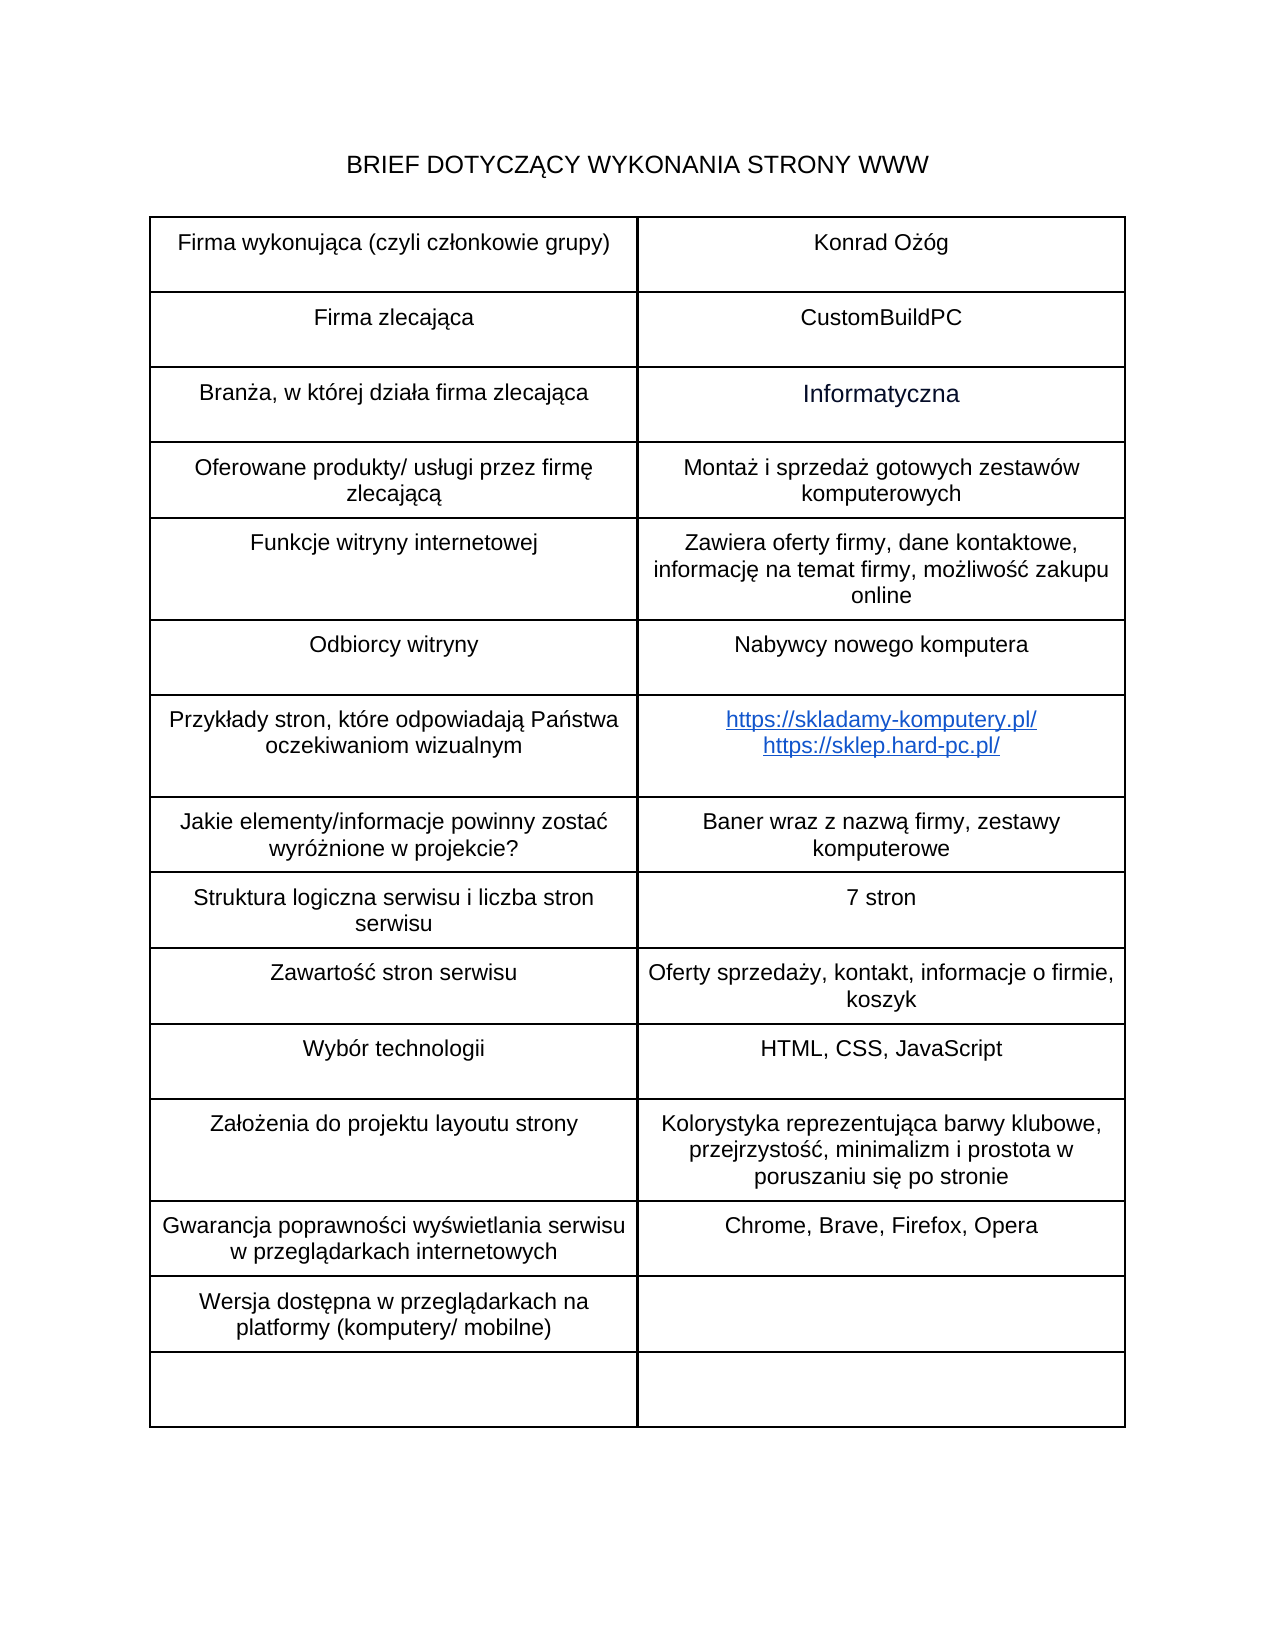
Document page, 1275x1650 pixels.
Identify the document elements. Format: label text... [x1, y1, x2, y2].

table_cell CustomBuildPC [639, 293, 1124, 366]
table_cell Zawartość stron serwisu [151, 949, 636, 1022]
table_cell Baner wraz z nazwą firmy, zestawy komputerowe [639, 798, 1124, 871]
text BRIEF DOTYCZĄCY WYKONANIA STRONY WWW [150, 150, 1125, 179]
table_cell Informatyczna [639, 368, 1124, 441]
table_cell Firma zlecająca [151, 293, 636, 366]
table_cell https://skladamy-komputery.pl/ https://sklep.hard-pc.pl/ [639, 696, 1124, 796]
table_cell Funkcje witryny internetowej [151, 519, 636, 619]
table_cell Montaż i sprzedaż gotowych zestawów komputerowych [639, 443, 1124, 517]
table_cell Oferowane produkty/ usługi przez firmę zlecającą [151, 443, 636, 517]
table_cell Wersja dostępna w przeglądarkach na platformy (komputery/ mobilne) [151, 1277, 636, 1351]
table_cell Kolorystyka reprezentująca barwy klubowe, przejrzystość, minimalizm i prostota w poruszaniu się po stronie [639, 1100, 1124, 1199]
table_cell Branża, w której działa firma zlecająca [151, 368, 636, 441]
table_cell Odbiorcy witryny [151, 621, 636, 694]
table_cell Założenia do projektu layoutu strony [151, 1100, 636, 1199]
table_cell Oferty sprzedaży, kontakt, informacje o firmie, koszyk [639, 949, 1124, 1022]
table_cell Gwarancja poprawności wyświetlania serwisu w przeglądarkach internetowych [151, 1202, 636, 1275]
table_cell [151, 1353, 636, 1426]
table_header Konrad Ożóg [639, 218, 1124, 291]
table_cell [639, 1353, 1124, 1426]
table_cell Nabywcy nowego komputera [639, 621, 1124, 694]
table_cell Zawiera oferty firmy, dane kontaktowe, informację na temat firmy, możliwość zakupu online [639, 519, 1124, 619]
table_header Firma wykonująca (czyli członkowie grupy) [151, 218, 636, 291]
table_cell HTML, CSS, JavaScript [639, 1025, 1124, 1097]
table_cell Przykłady stron, które odpowiadają Państwa oczekiwaniom wizualnym [151, 696, 636, 796]
table_cell Struktura logiczna serwisu i liczba stron serwisu [151, 873, 636, 947]
table_cell Wybór technologii [151, 1025, 636, 1097]
table_cell Jakie elementy/informacje powinny zostać wyróżnione w projekcie? [151, 798, 636, 871]
table_cell 7 stron [639, 873, 1124, 947]
table_cell Chrome, Brave, Firefox, Opera [639, 1202, 1124, 1275]
table_cell [639, 1277, 1124, 1351]
